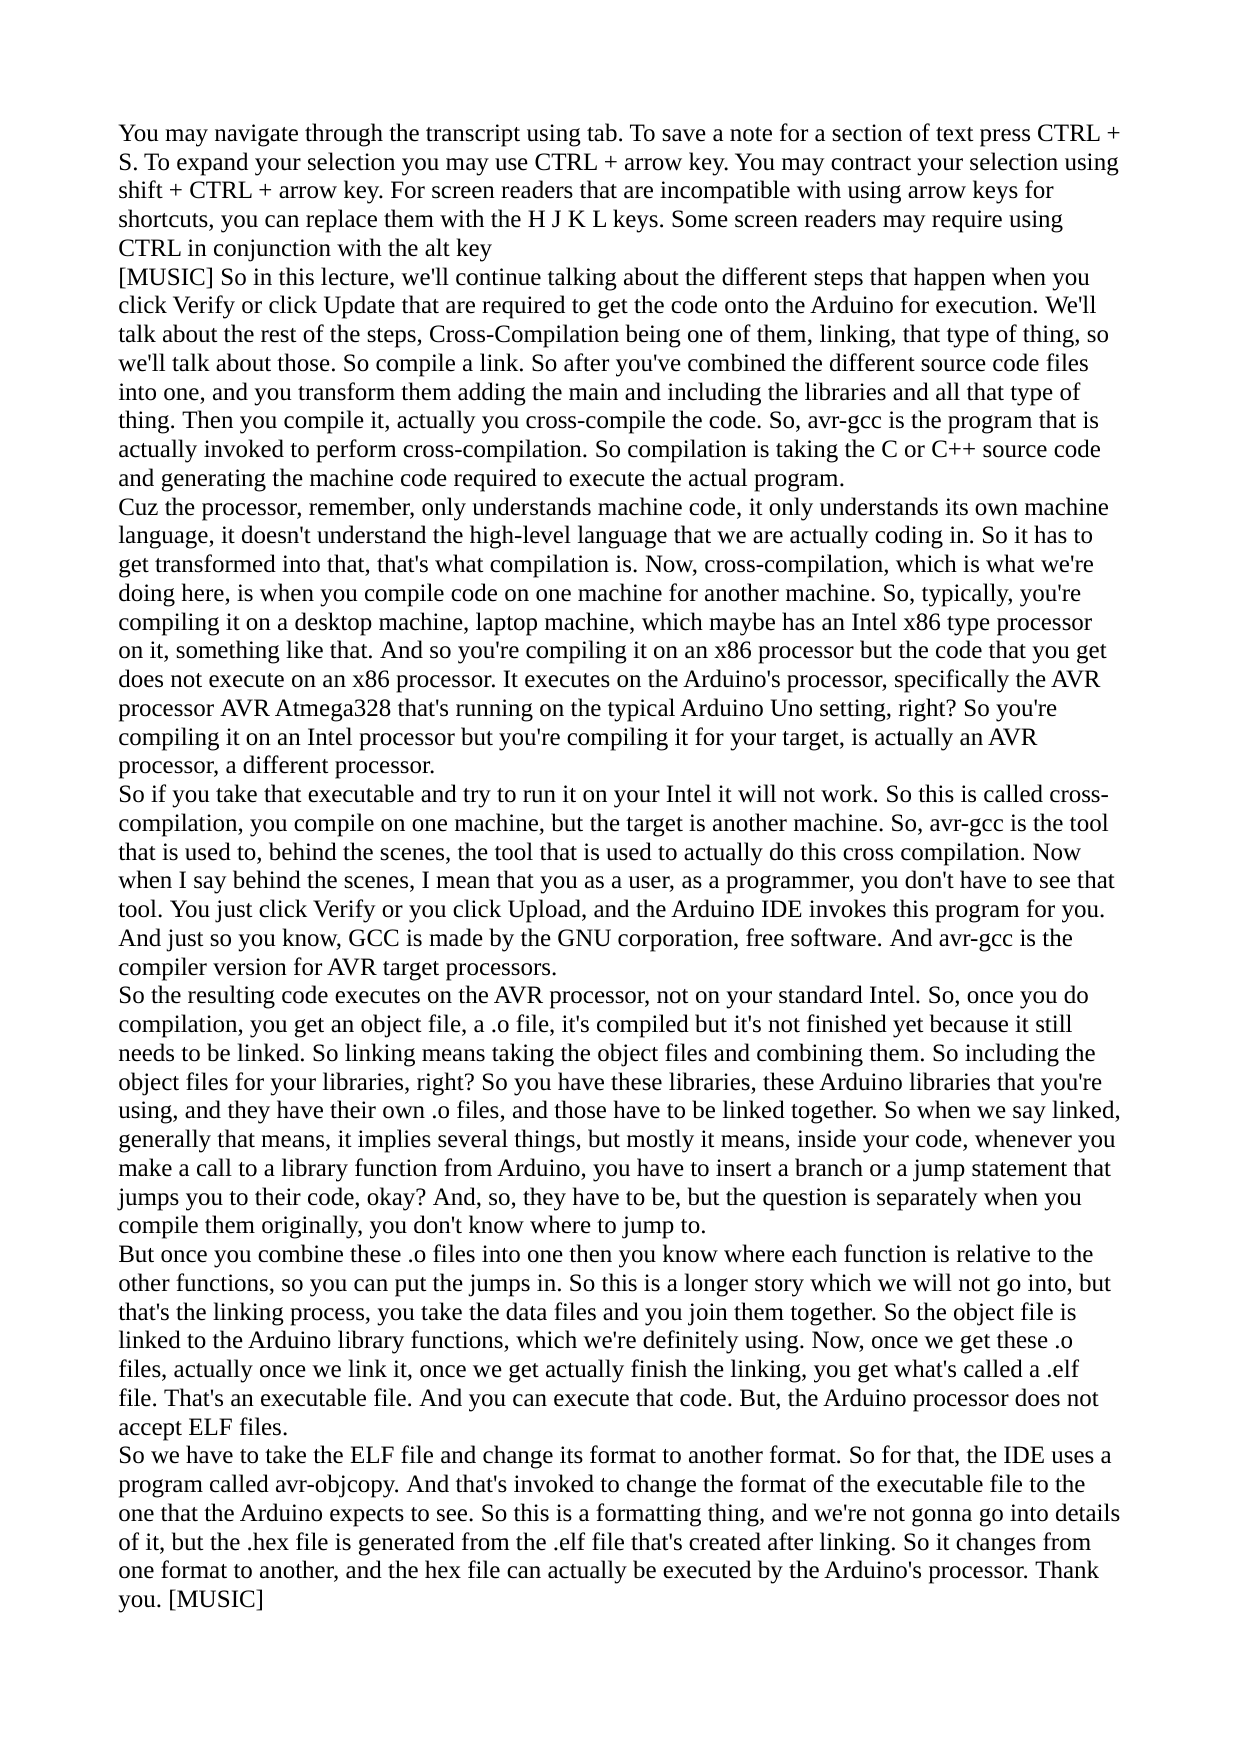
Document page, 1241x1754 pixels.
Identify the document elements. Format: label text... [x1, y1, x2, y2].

text ​So if you take that executable and try to run it on your Intel it will not work. ​So this is called cross-compilation, you compile on one machine, but ​the target is another machine. ​So, avr-gcc is the tool that is used to, ​behind the scenes, the tool that is used to actually do this cross compilation. ​Now when I say behind the scenes, I mean that you as a user, ​as a programmer, you don't have to see that tool. ​You just click Verify or you click Upload, and ​the Arduino IDE invokes this program for you. ​And just so you know, GCC is made by the GNU corporation, free software. ​And avr-gcc is the compiler version for AVR target processors. [118, 779, 1122, 981]
text ​But once you combine these .o files into one then you know where each function is ​relative to the other functions, so you can put the jumps in. ​So this is a longer story which we will not go into, but ​that's the linking process, you take the data files and you join them together. ​So the object file is linked to the Arduino library functions, ​which we're definitely using. ​Now, once we get these .o files, actually once we link it, ​once we get actually finish the linking, you get what's called a .elf file. ​That's an executable file. ​And you can execute that code. ​But, the Arduino processor does not accept ELF files. [118, 1239, 1122, 1441]
text ​[MUSIC] ​So in this lecture, ​we'll continue talking about the different steps that happen when you click Verify or ​click Update that are required to get the code onto the Arduino for execution. ​We'll talk about the rest of the steps, Cross-Compilation being one of them, ​linking, that type of thing, so we'll talk about those. ​So compile a link. ​So after you've combined the different source code files into one, and ​you transform them adding the main and including the libraries and ​all that type of thing. ​Then you compile it, actually you cross-compile the code. ​So, avr-gcc is the program that is actually ​invoked to perform cross-compilation. ​So compilation is taking the C or C++ source code and ​generating the machine code required to execute the actual program. [118, 262, 1122, 492]
text ​So we have to take the ELF file and change its format to another format. ​So for that, the IDE uses a program called avr-objcopy. ​And that's invoked to change the format of the executable file ​to the one that the Arduino expects to see. ​So this is a formatting thing, and we're not gonna go into details of it, but ​the .hex file is generated from the .elf file that's created after linking. ​So it changes from one format to another, and ​the hex file can actually be executed by the Arduino's processor. ​Thank you. ​[MUSIC] [118, 1441, 1122, 1613]
text ​Cuz the processor, remember, only understands machine code, ​it only understands its own machine language, ​it doesn't understand the high-level language that we are actually coding in. ​So it has to get transformed into that, that's what compilation is. ​Now, cross-compilation, which is what we're doing here, ​is when you compile code on one machine for another machine. ​So, typically, you're compiling it on a desktop machine, laptop machine, ​which maybe has an Intel x86 type processor on it, something like that. ​And so you're compiling it on an x86 processor but ​the code that you get does not execute on an x86 processor. ​It executes on the Arduino's processor, specifically the AVR processor ​AVR Atmega328 that's running on the typical Arduino Uno setting, right? ​So you're compiling it on an Intel processor but you're compiling it for ​your target, is actually an AVR processor, a different processor. [118, 492, 1122, 779]
text ​So the resulting code executes on the AVR processor, not on your standard Intel. ​So, once you do compilation, you get an object file, a .o file, it's compiled but ​it's not finished yet because it still needs to be linked. ​So linking means taking the object files and combining them. ​So including the object files for your libraries, right? ​So you have these libraries, these Arduino libraries that you're using, and ​they have their own .o files, and those have to be linked together. ​So when we say linked, generally that means, it implies several things, but ​mostly it means, inside your code, whenever you make a call to a library ​function from Arduino, you have to insert a branch or ​a jump statement that jumps you to their code, okay? ​And, so, they have to be, but the question is separately when you compile them ​originally, you don't know where to jump to. [118, 981, 1122, 1239]
text You may navigate through the transcript using tab. To save a note for a section of text press CTRL + S. To expand your selection you may use CTRL + arrow key. You may contract your selection using shift + CTRL + arrow key. For screen readers that are incompatible with using arrow keys for shortcuts, you can replace them with the H J K L keys. Some screen readers may require using CTRL in conjunction with the alt key [118, 118, 1122, 262]
